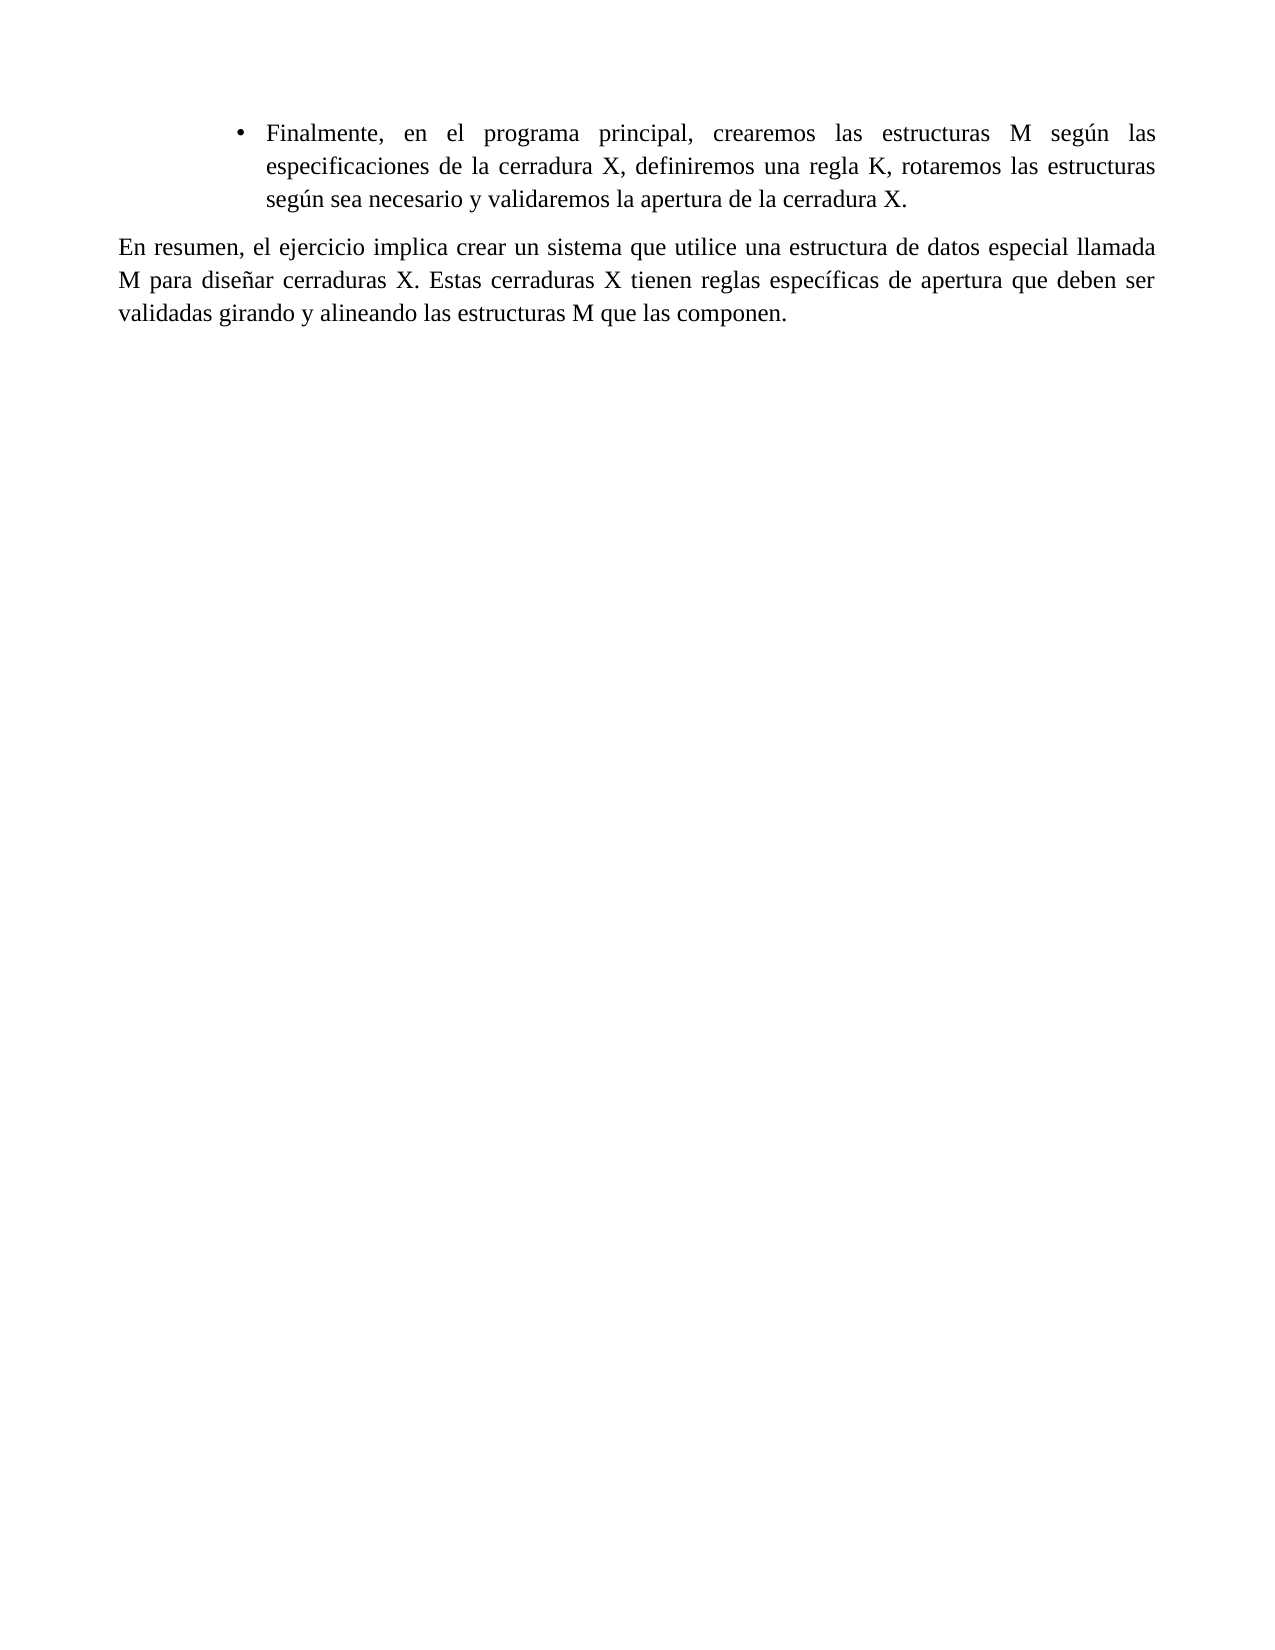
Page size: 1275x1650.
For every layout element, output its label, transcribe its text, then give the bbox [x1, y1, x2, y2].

list Finalmente, en el programa principal, crearemos las estructuras M según las especificaciones de la cerradura X, definiremos una regla K, rotaremos las estructuras según sea necesario y validaremos la apertura de la cerradura X. [236, 118, 1157, 213]
text En resumen, el ejercicio implica crear un sistema que utilice una estructura de datos especial llamada M para diseñar cerraduras X. Estas cerraduras X tienen reglas específicas de apertura que deben ser validadas girando y alineando las estructuras M que las componen. [118, 232, 1157, 327]
